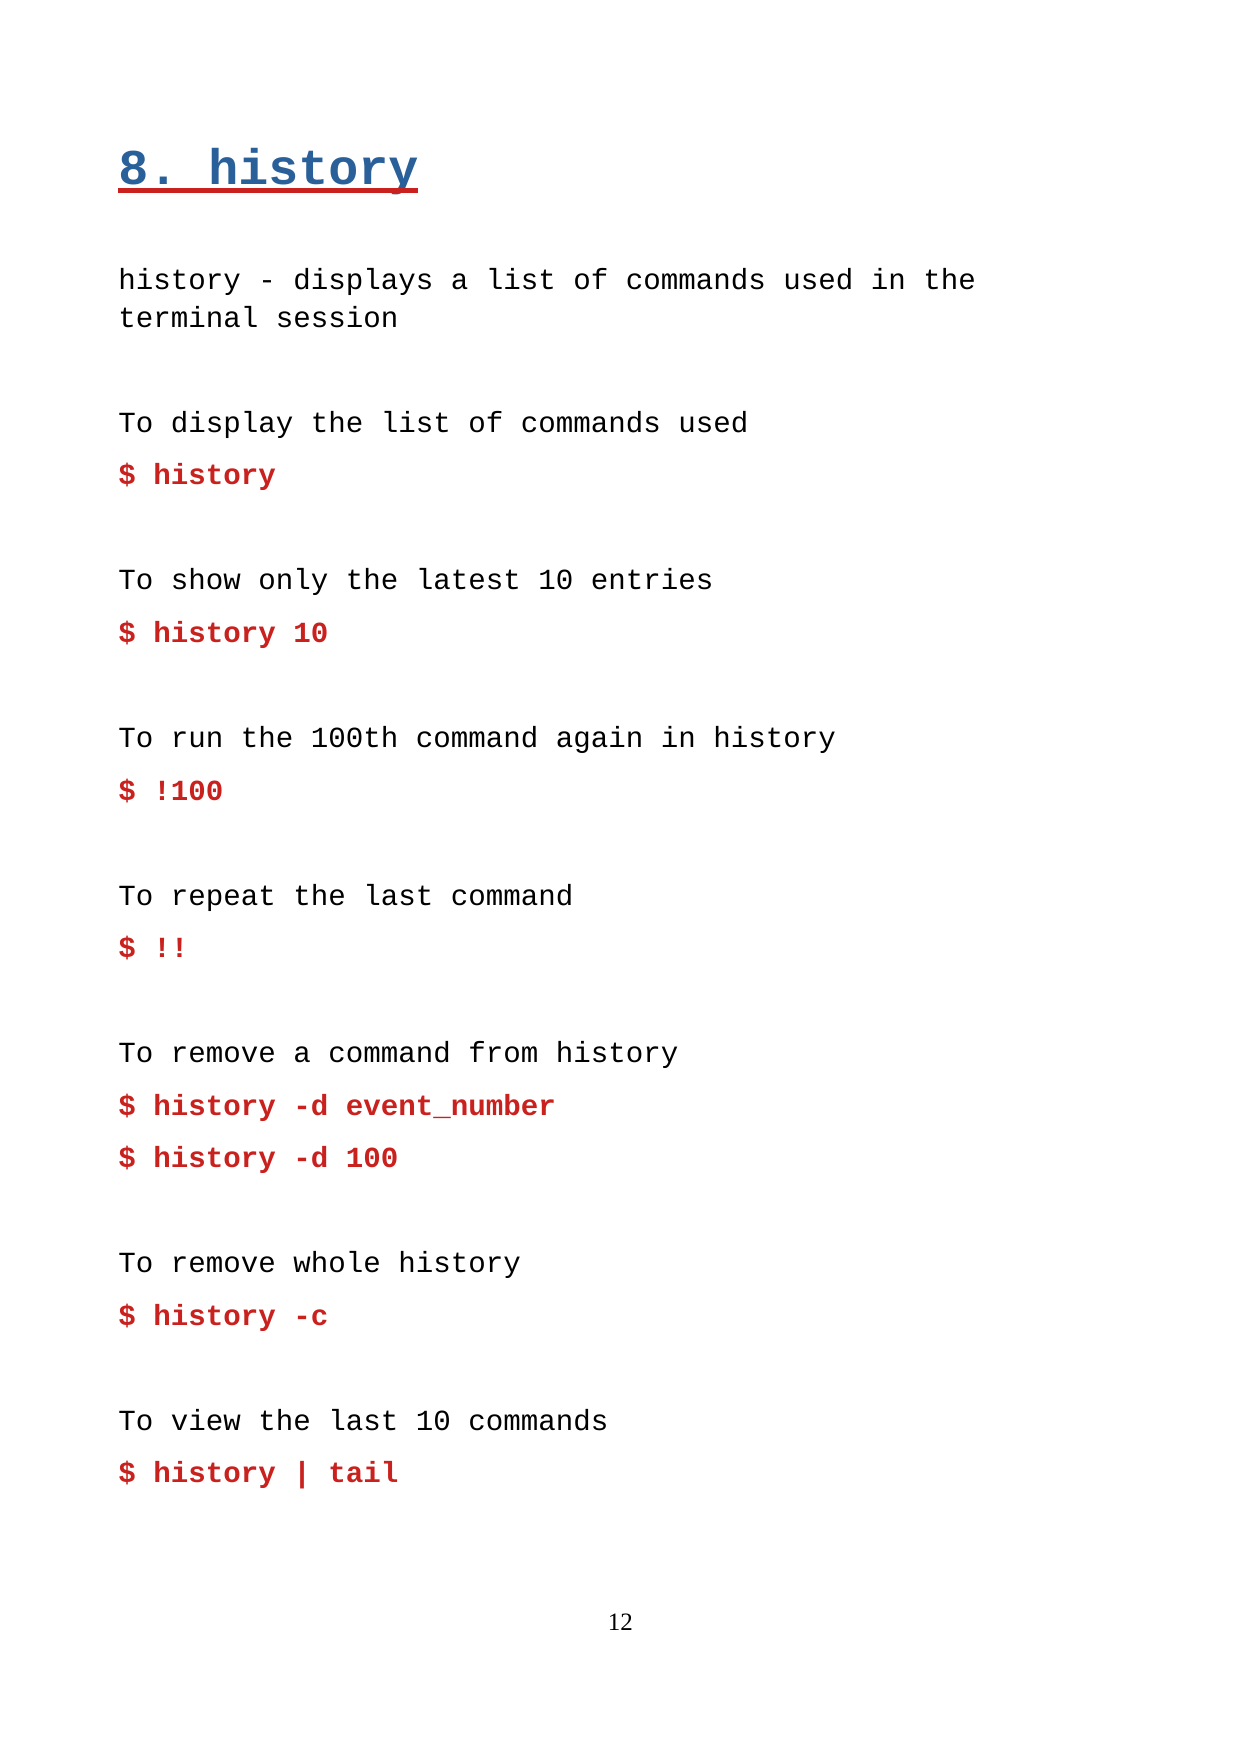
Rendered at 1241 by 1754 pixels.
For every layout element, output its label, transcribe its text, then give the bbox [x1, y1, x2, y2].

text history - displays a list of commands used in the terminal session [118, 265, 1122, 336]
text To remove a command from history [118, 1038, 1122, 1071]
text $ !! [118, 933, 1122, 966]
text $ history 10 [118, 618, 1122, 651]
text $ history | tail [118, 1458, 1122, 1492]
text To display the list of commands used [118, 408, 1122, 441]
text $ history -c [118, 1301, 1122, 1334]
text $ !100 [118, 776, 1122, 809]
text $ history -d 100 [118, 1143, 1122, 1176]
text To run the 100th command again in history [118, 723, 1122, 756]
text To show only the latest 10 entries [118, 566, 1122, 598]
text To remove whole history [118, 1248, 1122, 1281]
text To repeat the last command [118, 881, 1122, 914]
text $ history [118, 460, 1122, 493]
text $ history -d event_number [118, 1091, 1122, 1124]
text To view the last 10 commands [118, 1406, 1122, 1439]
subtitle 8. history [118, 143, 1122, 200]
